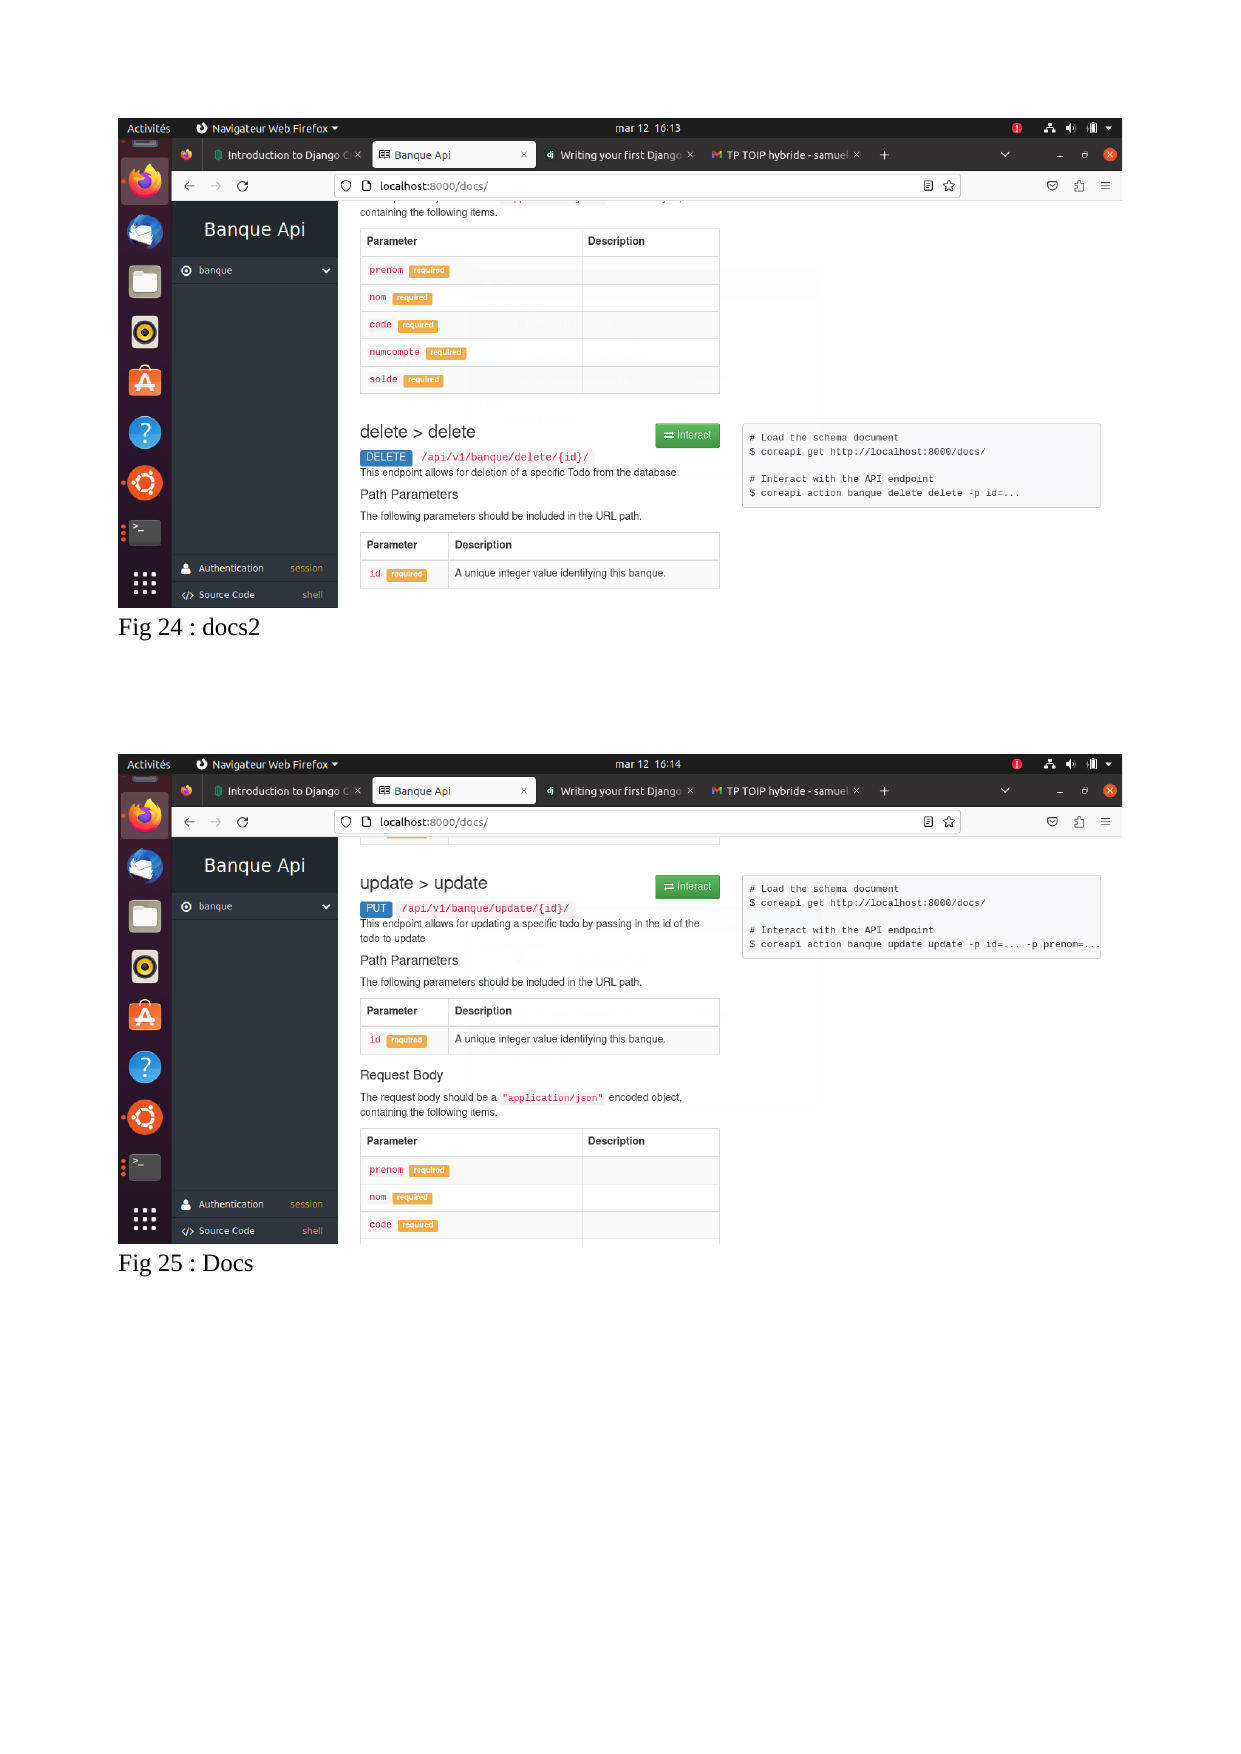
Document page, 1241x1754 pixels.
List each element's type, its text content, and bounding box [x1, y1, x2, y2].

picture [118, 118, 1123, 608]
text Fig 25 : Docs [118, 1244, 1122, 1277]
picture [118, 754, 1123, 1244]
text Fig 24 : docs2 [118, 608, 1122, 641]
